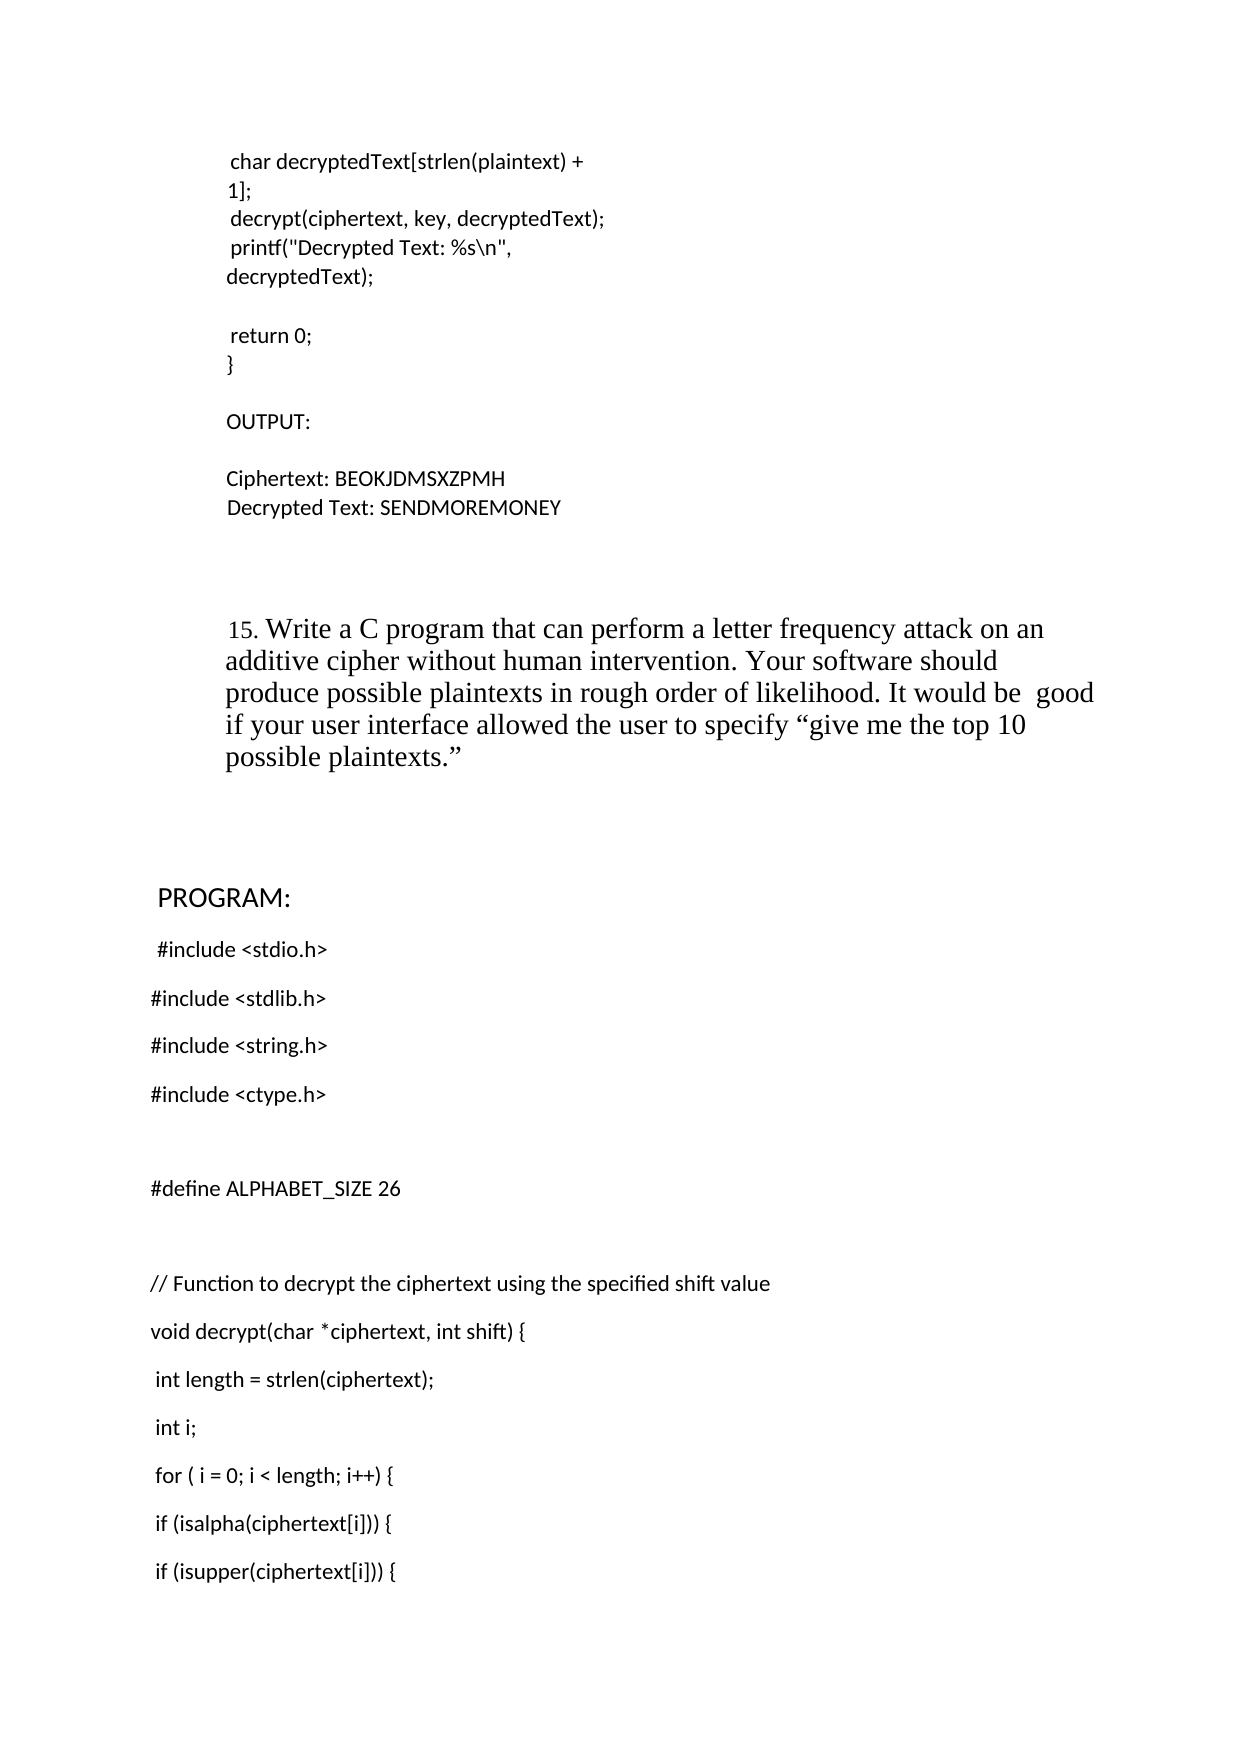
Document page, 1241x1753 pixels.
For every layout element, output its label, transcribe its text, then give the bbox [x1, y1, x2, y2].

text #define ALPHABET_SIZE 26 [150, 1174, 1097, 1202]
text 1]; [227, 176, 1097, 204]
text decrypt(ciphertext, key, decryptedText); [225, 204, 1097, 232]
text // Function to decrypt the ciphertext using the specified shift value [150, 1269, 1097, 1297]
text int i; [150, 1413, 1097, 1441]
text #include <string.h> [150, 1032, 1097, 1060]
text 15. Write a C program that can perform a letter frequency attack on an additive cipher without human intervention. Your software should produce possible plaintexts in rough order of likelihood. It would be good if your user interface allowed the user to specify “give me the top 10 possible plaintexts.” [225, 613, 1098, 772]
text for ( i = 0; i < length; i++) { [150, 1461, 1097, 1489]
text return 0; [225, 321, 1097, 349]
text decryptedText); [226, 262, 1097, 291]
text void decrypt(char *ciphertext, int shift) { [150, 1317, 1097, 1345]
text } [226, 350, 1097, 378]
text OUTPUT: [226, 407, 1097, 435]
text Decrypted Text: SENDMOREMONEY [227, 493, 1097, 521]
text #include <ctype.h> [150, 1080, 1097, 1108]
text if (isupper(ciphertext[i])) { [150, 1557, 1097, 1585]
text int length = strlen(ciphertext); [150, 1365, 1097, 1393]
text Ciphertext: BEOKJDMSXZPMH [226, 464, 1097, 492]
text printf("Decrypted Text: %s\n", [225, 233, 1097, 261]
text char decryptedText[strlen(plaintext) + [225, 147, 1097, 175]
text if (isalpha(ciphertext[i])) { [150, 1509, 1097, 1537]
text #include <stdio.h> [157, 936, 1097, 964]
text PROGRAM: [150, 879, 1097, 915]
text #include <stdlib.h> [150, 984, 1097, 1012]
